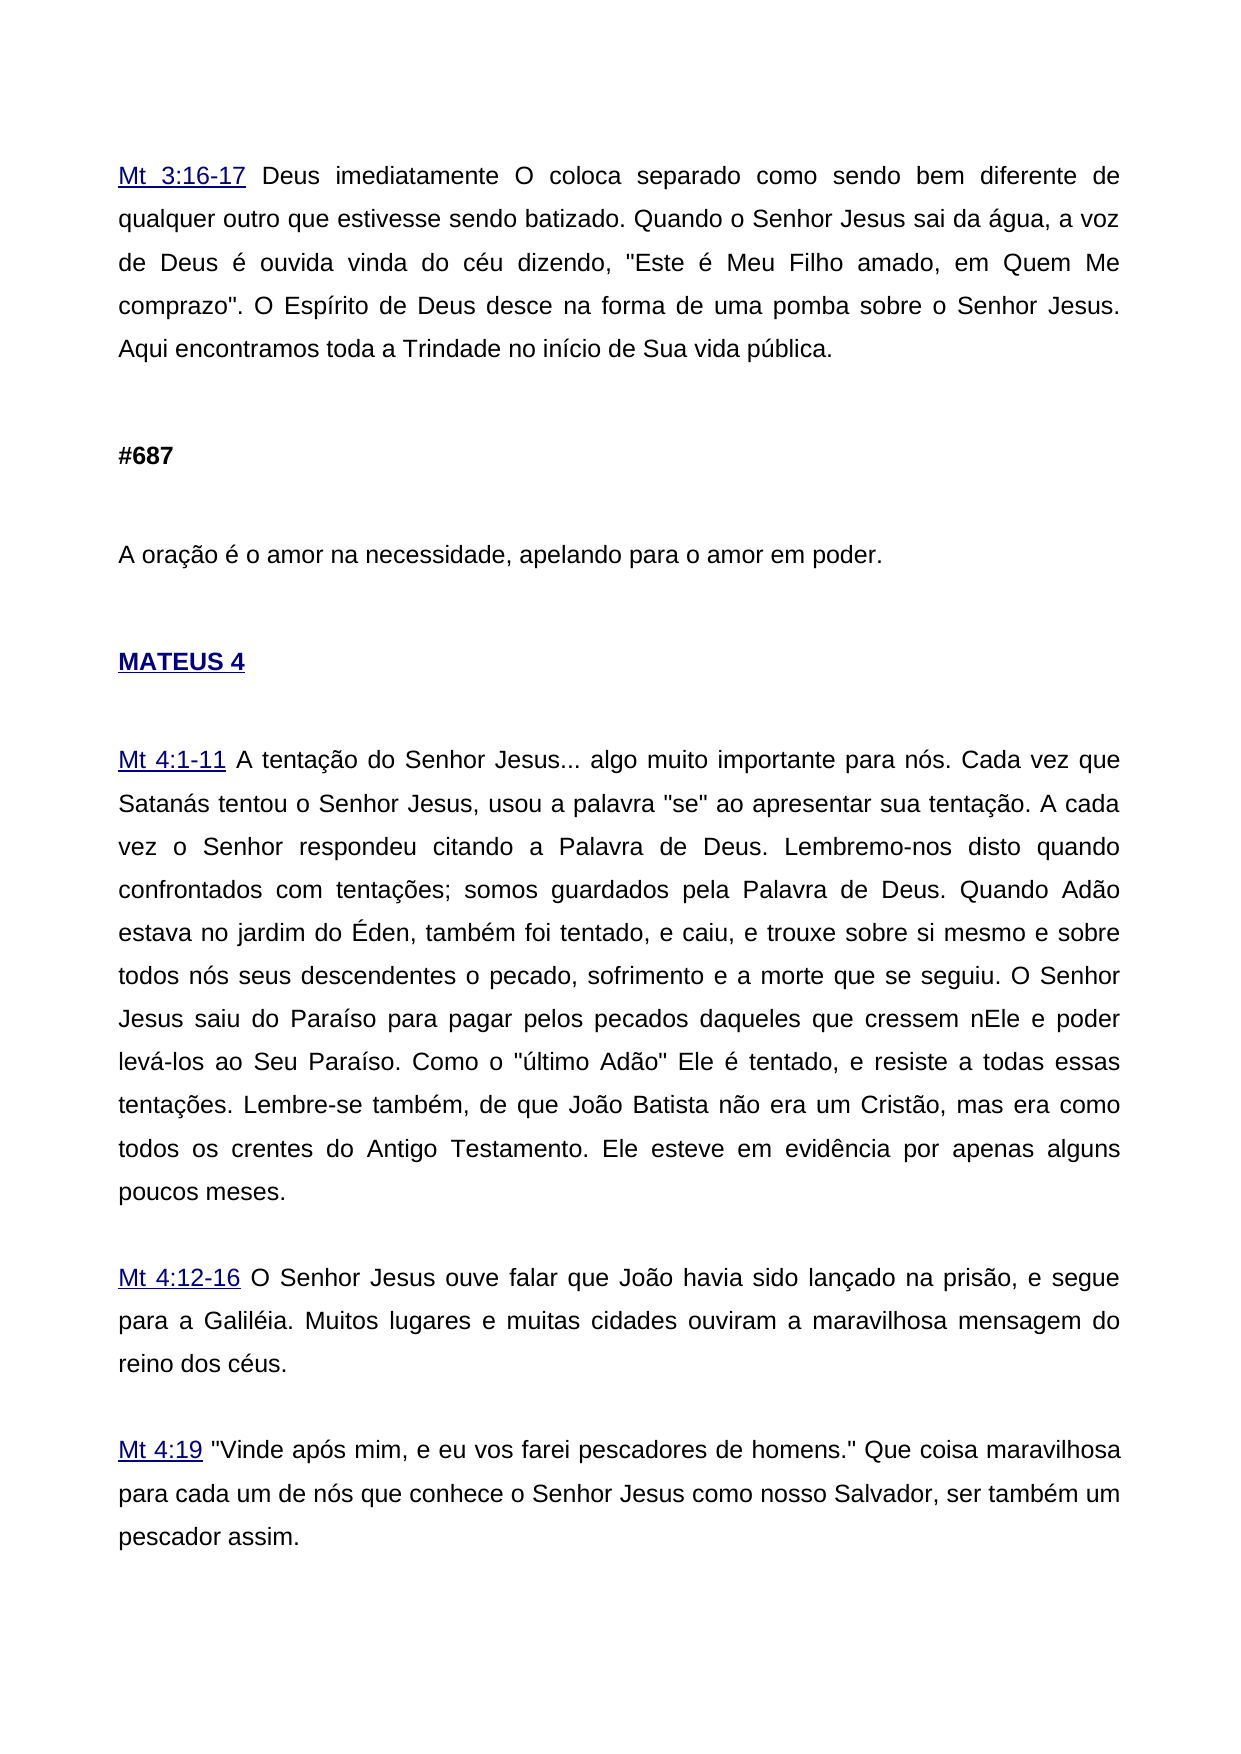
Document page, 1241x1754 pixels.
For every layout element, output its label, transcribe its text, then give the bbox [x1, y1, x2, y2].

subtitle MATEUS 4 [118, 647, 1122, 675]
text A oração é o amor na necessidade, apelando para o amor em poder. [118, 539, 1122, 568]
text Mt 4:19 "Vinde após mim, e eu vos farei pescadores de homens." Que coisa maravilhosa para cada um de nós que conhece o Senhor Jesus como nosso Salvador, ser também um pescador assim. [118, 1435, 1122, 1550]
text Mt 3:16-17 Deus imediatamente O coloca separado como sendo bem diferente de qualquer outro que estivesse sendo batizado. Quando o Senhor Jesus sai da água, a voz de Deus é ouvida vinda do céu dizendo, "Este é Meu Filho amado, em Quem Me comprazo". O Espírito de Deus desce na forma de uma pomba sobre o Senhor Jesus. Aqui encontramos toda a Trindade no início de Sua vida pública. [118, 161, 1122, 362]
subtitle #687 [118, 441, 1122, 469]
text Mt 4:1-11 A tentação do Senhor Jesus... algo muito importante para nós. Cada vez que Satanás tentou o Senhor Jesus, usou a palavra "se" ao apresentar sua tentação. A cada vez o Senhor respondeu citando a Palavra de Deus. Lembremo-nos disto quando confrontados com tentações; somos guardados pela Palavra de Deus. Quando Adão estava no jardim do Éden, também foi tentado, e caiu, e trouxe sobre si mesmo e sobre todos nós seus descendentes o pecado, sofrimento e a morte que se seguiu. O Senhor Jesus saiu do Paraíso para pagar pelos pecados daqueles que cressem nEle e poder levá-los ao Seu Paraíso. Como o "último Adão" Ele é tentado, e resiste a todas essas tentações. Lembre-se também, de que João Batista não era um Cristão, mas era como todos os crentes do Antigo Testamento. Ele esteve em evidência por apenas alguns poucos meses. [118, 745, 1122, 1205]
text Mt 4:12-16 O Senhor Jesus ouve falar que João havia sido lançado na prisão, e segue para a Galiléia. Muitos lugares e muitas cidades ouviram a maravilhosa mensagem do reino dos céus. [118, 1263, 1122, 1378]
